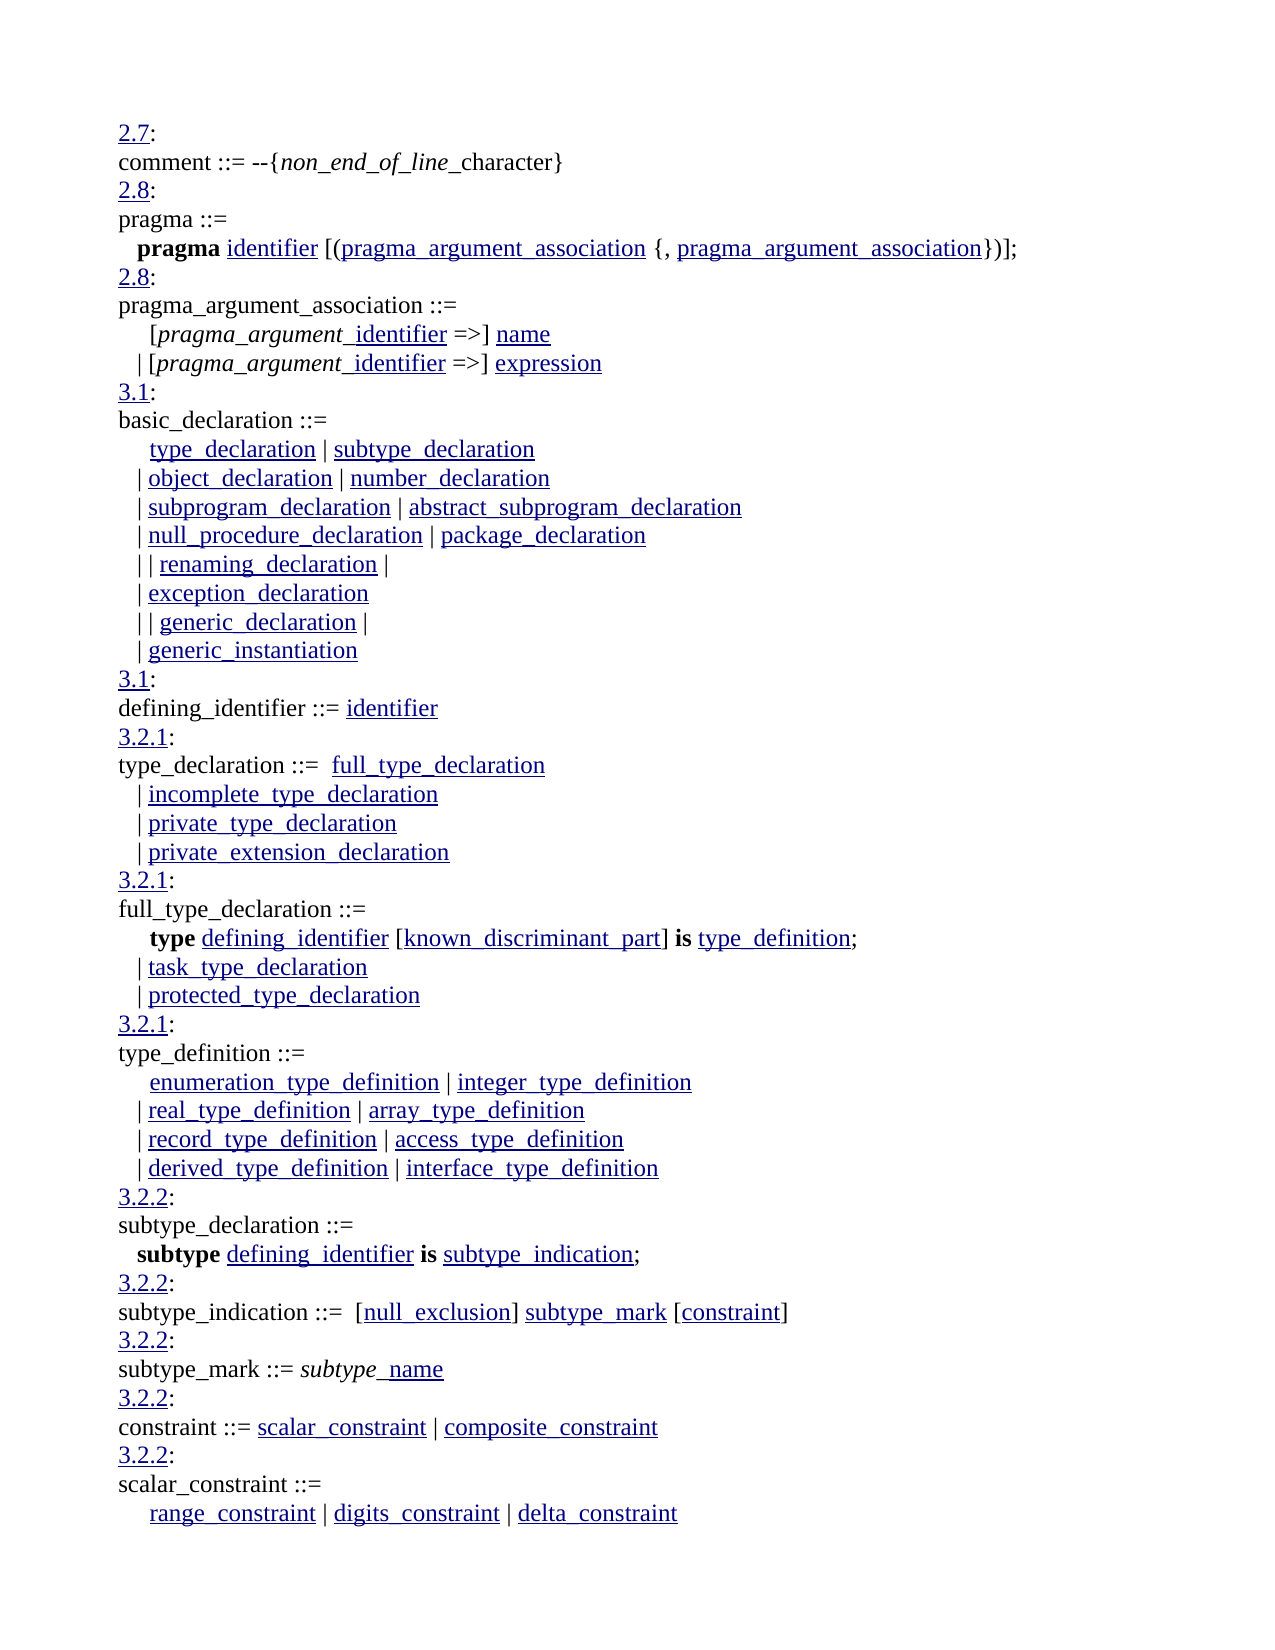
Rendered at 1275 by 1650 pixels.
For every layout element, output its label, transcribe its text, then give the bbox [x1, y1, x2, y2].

text 3.2.2: subtype_declaration ::= subtype defining_identifier is subtype_indication; [118, 1182, 1157, 1268]
text 3.2.2: scalar_constraint ::= range_constraint | digits_constraint | delta_constraint [118, 1441, 1157, 1527]
text 2.7: comment ::= --{non_end_of_line_character} [118, 118, 1157, 176]
text 3.2.1: full_type_declaration ::= type defining_identifier [known_discriminant_part] is type_definition; | task_type_declaration | protected_type_declaration [118, 866, 1157, 1009]
text 3.1: defining_identifier ::= identifier [118, 664, 1157, 722]
text 2.8: pragma_argument_association ::= [pragma_argument_identifier =>] name | [pragma_argument_identifier =>] expression [118, 262, 1157, 377]
text 3.2.2: subtype_mark ::= subtype_name [118, 1326, 1157, 1383]
text 3.2.1: type_definition ::= enumeration_type_definition | integer_type_definition | real_type_definition | array_type_definition | record_type_definition | access_type_definition | derived_type_definition | interface_type_definition [118, 1009, 1157, 1182]
text 2.8: pragma ::= pragma identifier [(pragma_argument_association {, pragma_argument_association})]; [118, 176, 1157, 262]
text 3.2.1: type_declaration ::= full_type_declaration | incomplete_type_declaration | private_type_declaration | private_extension_declaration [118, 722, 1157, 866]
text 3.2.2: constraint ::= scalar_constraint | composite_constraint [118, 1383, 1157, 1441]
text 3.1: basic_declaration ::= type_declaration | subtype_declaration | object_declaration | number_declaration | subprogram_declaration | abstract_subprogram_declaration | null_procedure_declaration | package_declaration | | renaming_declaration | | exception_declaration | | generic_declaration | | generic_instantiation [118, 377, 1157, 664]
text 3.2.2: subtype_indication ::= [null_exclusion] subtype_mark [constraint] [118, 1268, 1157, 1326]
